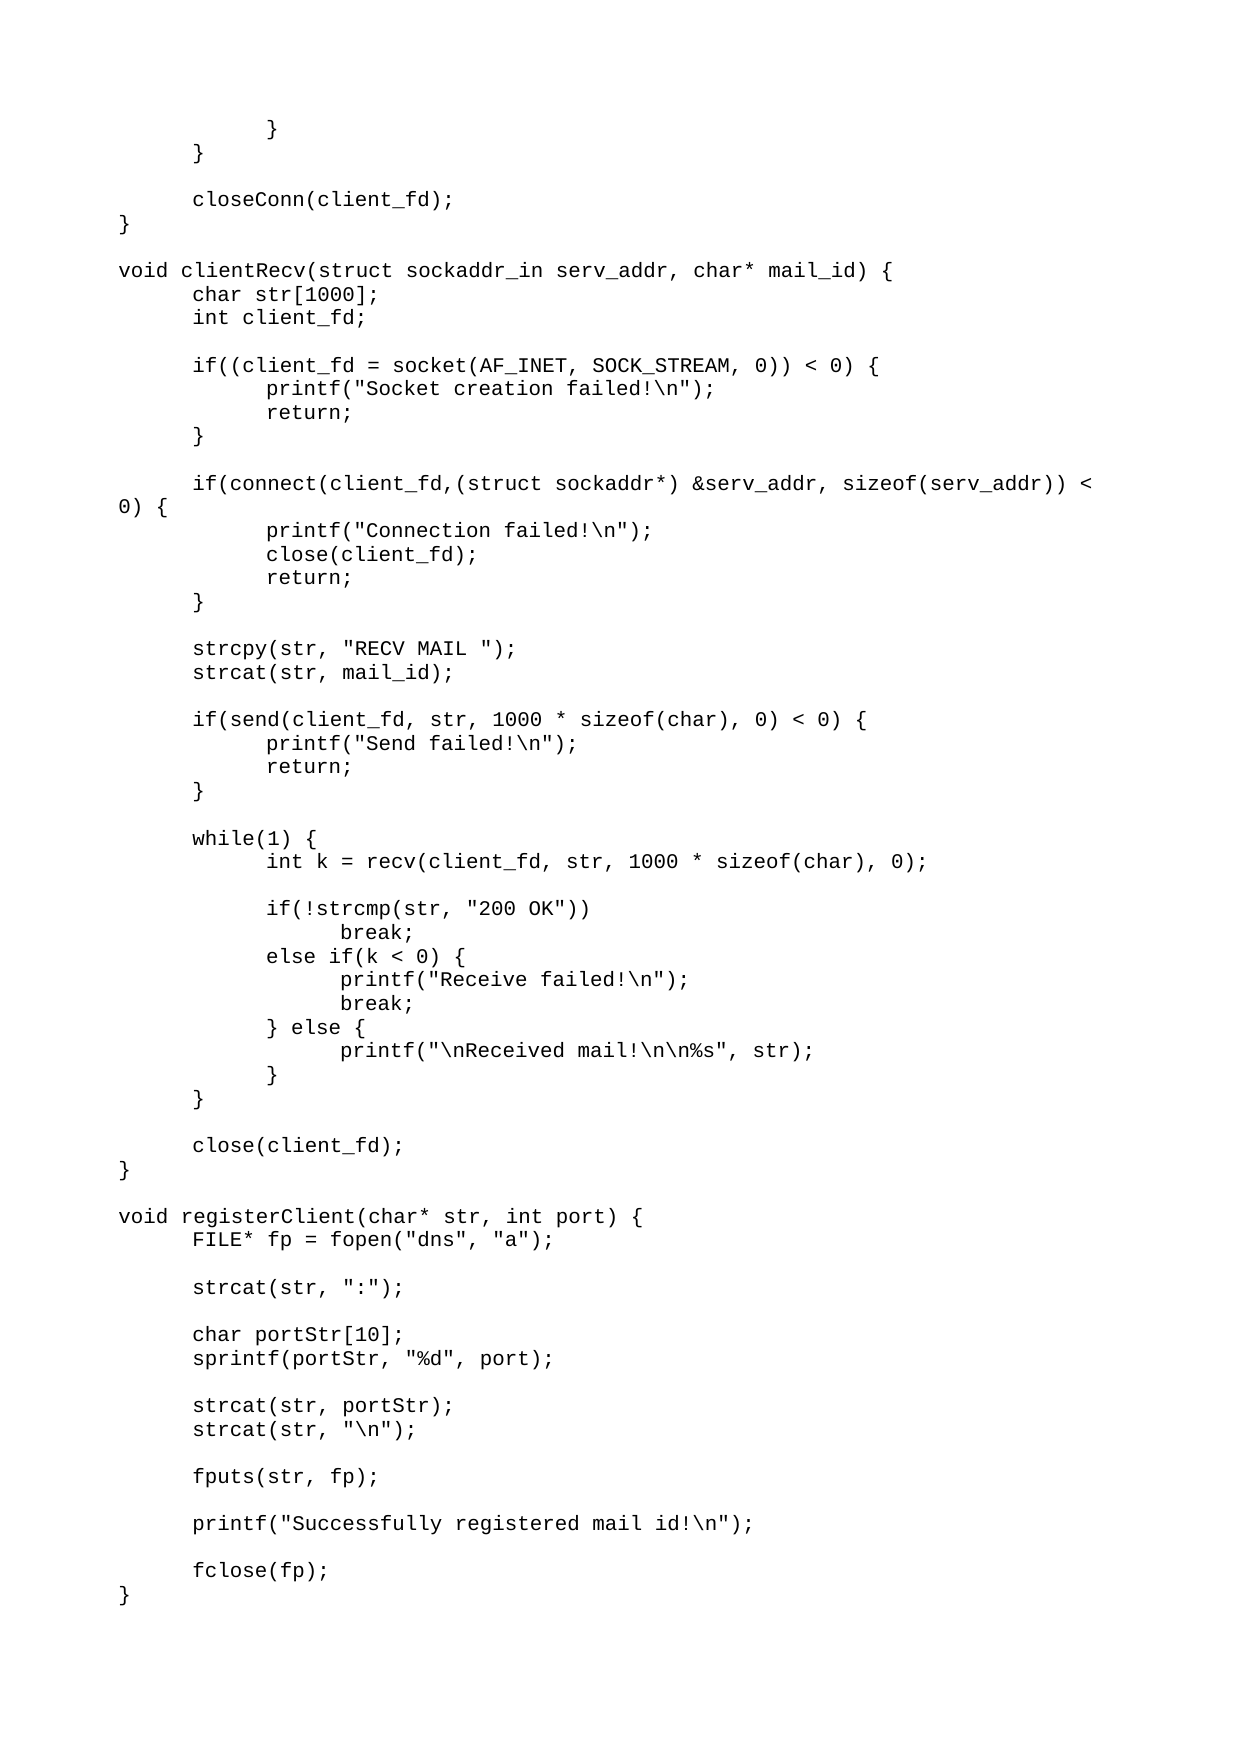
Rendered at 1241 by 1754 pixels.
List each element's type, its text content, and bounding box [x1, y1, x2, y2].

text } [118, 142, 1122, 165]
text void registerClient(char* str, int port) { [118, 1206, 1122, 1229]
text int k = recv(client_fd, str, 1000 * sizeof(char), 0); [118, 851, 1122, 875]
text strcpy(str, "RECV MAIL "); [118, 638, 1122, 662]
text void clientRecv(struct sockaddr_in serv_addr, char* mail_id) { [118, 260, 1122, 284]
text } [118, 1088, 1122, 1111]
text closeConn(client_fd); [118, 189, 1122, 213]
text break; [118, 922, 1122, 946]
text } else { [118, 1017, 1122, 1040]
text printf("Successfully registered mail id!\n"); [118, 1513, 1122, 1537]
text } [118, 213, 1122, 236]
text if((client_fd = socket(AF_INET, SOCK_STREAM, 0)) < 0) { [118, 354, 1122, 378]
text if(!strcmp(str, "200 OK")) [118, 898, 1122, 922]
text char str[1000]; [118, 284, 1122, 307]
text return; [118, 757, 1122, 780]
text } [118, 780, 1122, 804]
text } [118, 118, 1122, 142]
text strcat(str, ":"); [118, 1277, 1122, 1300]
text } [118, 426, 1122, 449]
text if(connect(client_fd,(struct sockaddr*) &serv_addr, sizeof(serv_addr)) < 0) { [118, 473, 1122, 520]
text printf("\nReceived mail!\n\n%s", str); [118, 1040, 1122, 1064]
text } [118, 1064, 1122, 1088]
text } [118, 1584, 1122, 1608]
text strcat(str, mail_id); [118, 662, 1122, 686]
text while(1) { [118, 827, 1122, 851]
text else if(k < 0) { [118, 946, 1122, 969]
text close(client_fd); [118, 1135, 1122, 1158]
text strcat(str, "\n"); [118, 1419, 1122, 1442]
text strcat(str, portStr); [118, 1395, 1122, 1419]
text return; [118, 402, 1122, 426]
text break; [118, 993, 1122, 1017]
text FILE* fp = fopen("dns", "a"); [118, 1229, 1122, 1253]
text char portStr[10]; [118, 1324, 1122, 1348]
text fclose(fp); [118, 1561, 1122, 1584]
text printf("Connection failed!\n"); [118, 520, 1122, 544]
text if(send(client_fd, str, 1000 * sizeof(char), 0) < 0) { [118, 709, 1122, 733]
text fputs(str, fp); [118, 1466, 1122, 1489]
text int client_fd; [118, 307, 1122, 331]
text printf("Send failed!\n"); [118, 733, 1122, 757]
text } [118, 1158, 1122, 1182]
text } [118, 591, 1122, 615]
text close(client_fd); [118, 544, 1122, 567]
text return; [118, 567, 1122, 591]
text printf("Receive failed!\n"); [118, 969, 1122, 993]
text printf("Socket creation failed!\n"); [118, 378, 1122, 402]
text sprintf(portStr, "%d", port); [118, 1348, 1122, 1371]
